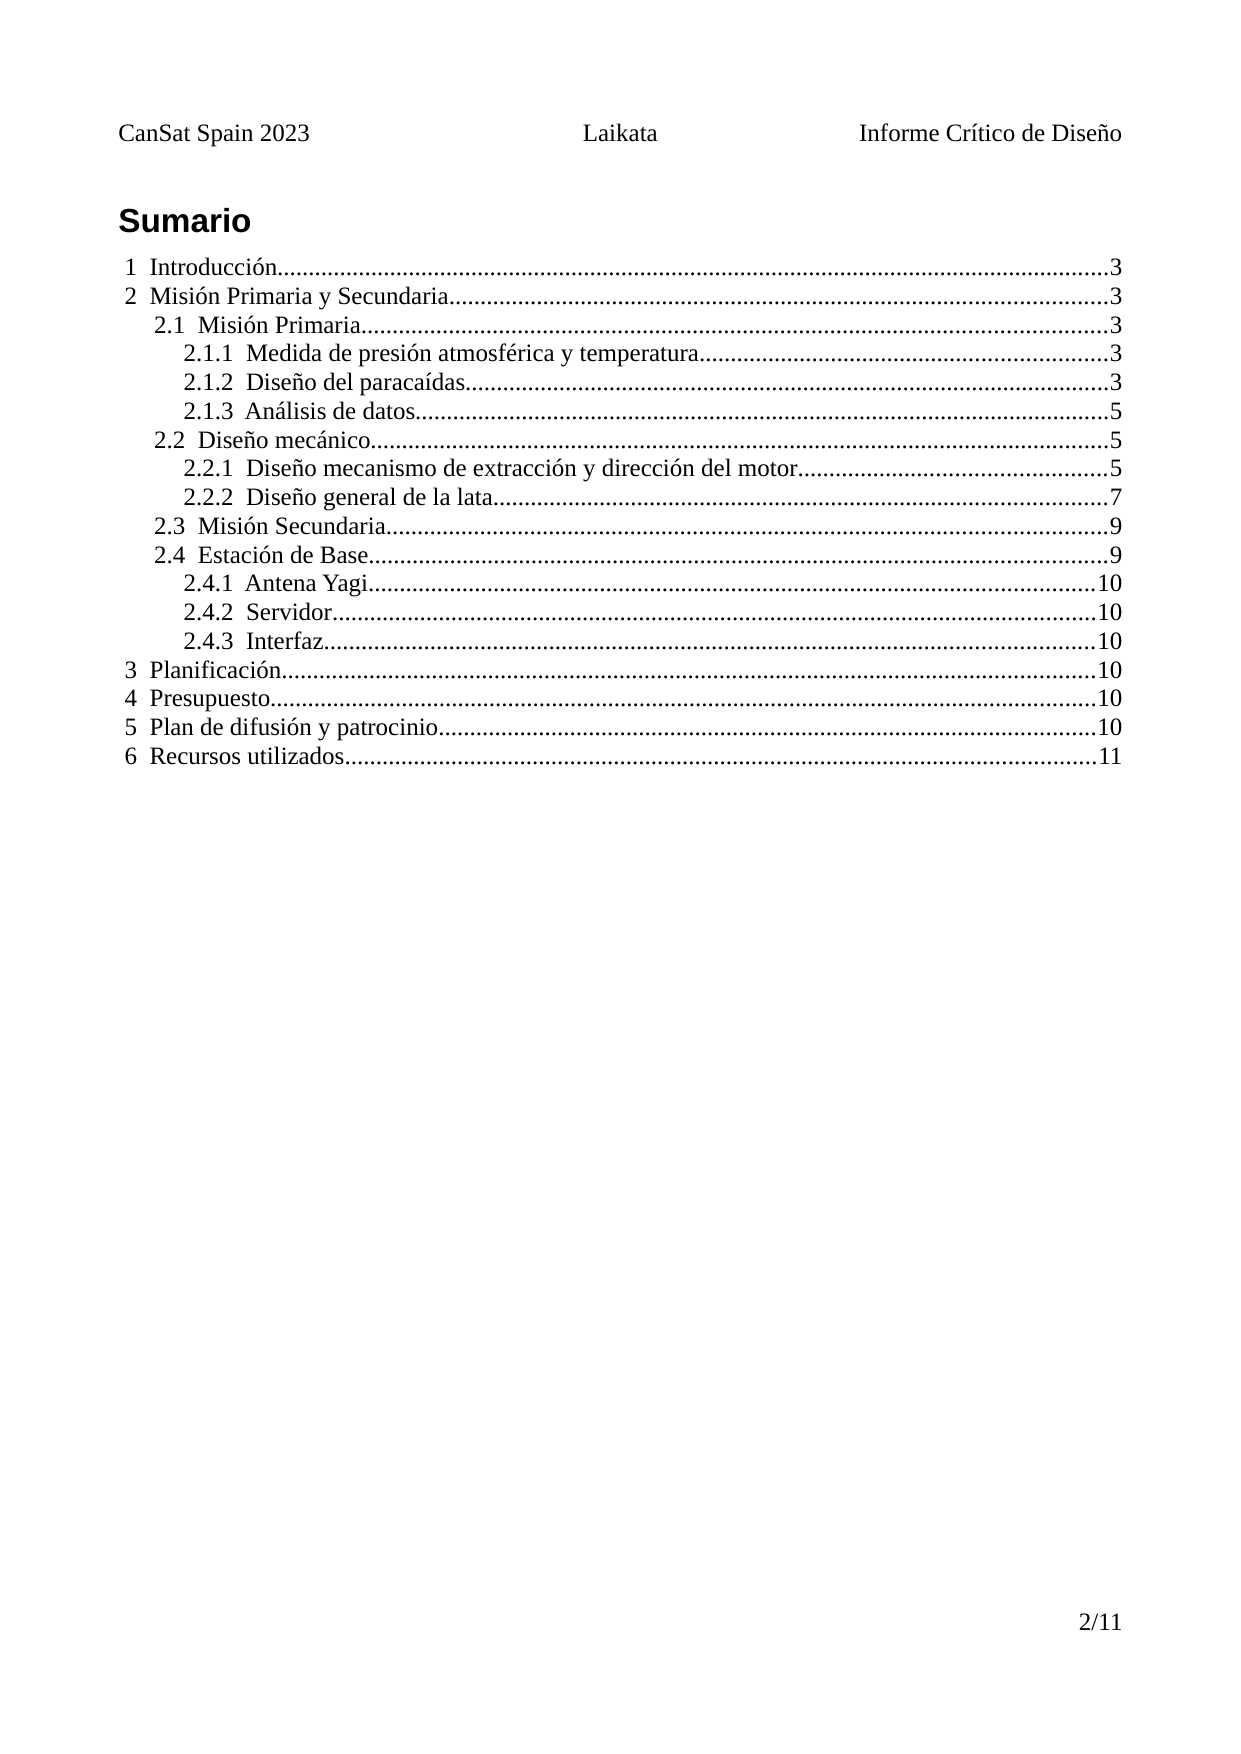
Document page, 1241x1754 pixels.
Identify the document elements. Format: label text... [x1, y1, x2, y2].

text 2 Misión Primaria y Secundaria 3 [118, 281, 1122, 310]
text 2.2.1 Diseño mecanismo de extracción y dirección del motor 5 [177, 453, 1122, 482]
text 2.2.2 Diseño general de la lata 7 [177, 482, 1122, 511]
text 2.1.2 Diseño del paracaídas 3 [177, 367, 1122, 396]
text 2.4.1 Antena Yagi 10 [177, 568, 1122, 597]
text 2.1.3 Análisis de datos 5 [177, 396, 1122, 425]
text 2.4.2 Servidor 10 [177, 597, 1122, 626]
text 3 Planificación 10 [118, 655, 1122, 683]
text 5 Plan de difusión y patrocinio 10 [118, 712, 1122, 741]
text 2.1.1 Medida de presión atmosférica y temperatura 3 [177, 338, 1122, 367]
text 1 Introducción 3 [118, 252, 1122, 281]
text 2.1 Misión Primaria 3 [148, 310, 1122, 338]
text 6 Recursos utilizados 11 [118, 741, 1122, 770]
text 2.3 Misión Secundaria 9 [148, 511, 1122, 540]
text 2.4 Estación de Base 9 [148, 540, 1122, 568]
text 2.4.3 Interfaz 10 [177, 626, 1122, 655]
subtitle Sumario [118, 201, 1122, 240]
text 4 Presupuesto 10 [118, 683, 1122, 712]
text 2.2 Diseño mecánico 5 [148, 425, 1122, 453]
